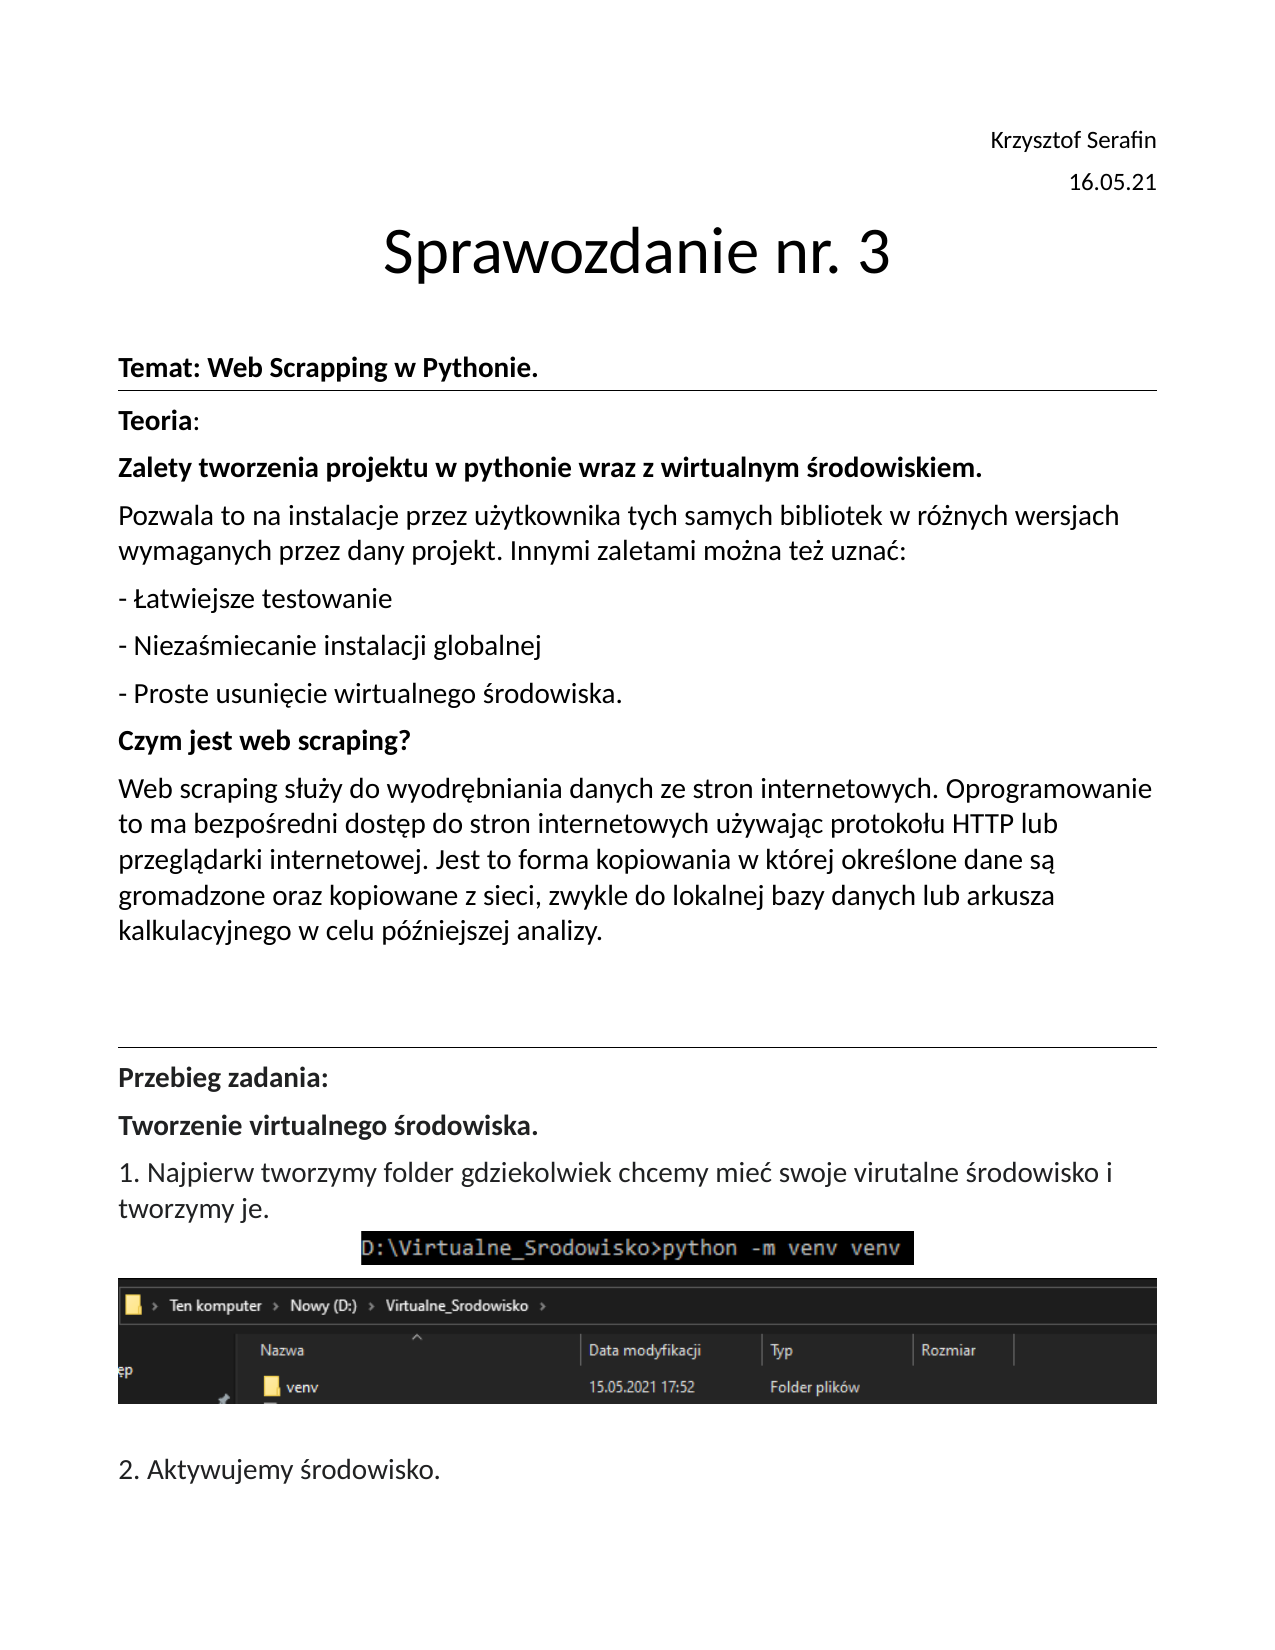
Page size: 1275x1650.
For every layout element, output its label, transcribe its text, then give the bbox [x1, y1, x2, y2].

text Pozwala to na instalacje przez użytkownika tych samych bibliotek w różnych wersjach wymaganych przez dany projekt. Innymi zaletami można też uznać: [118, 497, 1157, 568]
text Czym jest web scraping? [118, 722, 1157, 758]
text Teoria: [118, 402, 1157, 437]
picture [361, 1231, 914, 1265]
text 2. Aktywujemy środowisko. [118, 1451, 1157, 1487]
text - Niezaśmiecanie instalacji globalnej [118, 627, 1157, 663]
text Sprawozdanie nr. 3 [118, 209, 1157, 290]
text Zalety tworzenia projektu w pythonie wraz z wirtualnym środowiskiem. [118, 449, 1157, 485]
text 1. Najpierw tworzymy folder gdziekolwiek chcemy mieć swoje virutalne środowisko i tworzymy je. [118, 1154, 1157, 1225]
text Tworzenie virtualnego środowiska. [118, 1107, 1157, 1142]
text Temat: Web Scrapping w Pythonie. [118, 349, 1157, 390]
text Krzysztof Serafin [118, 124, 1157, 154]
text - Proste usunięcie wirtualnego środowiska. [118, 675, 1157, 710]
text - Łatwiejsze testowanie [118, 580, 1157, 615]
text 16.05.21 [118, 166, 1157, 197]
picture [118, 1278, 1157, 1404]
text Przebieg zadania: [118, 1059, 1157, 1095]
text Web scraping służy do wyodrębniania danych ze stron internetowych. Oprogramowanie to ma bezpośredni dostęp do stron internetowych używając protokołu HTTP lub przeglądarki internetowej. Jest to forma kopiowania w której określone dane są gromadzone oraz kopiowane z sieci, zwykle do lokalnej bazy danych lub arkusza kalkulacyjnego w celu późniejszej analizy. [118, 770, 1157, 948]
